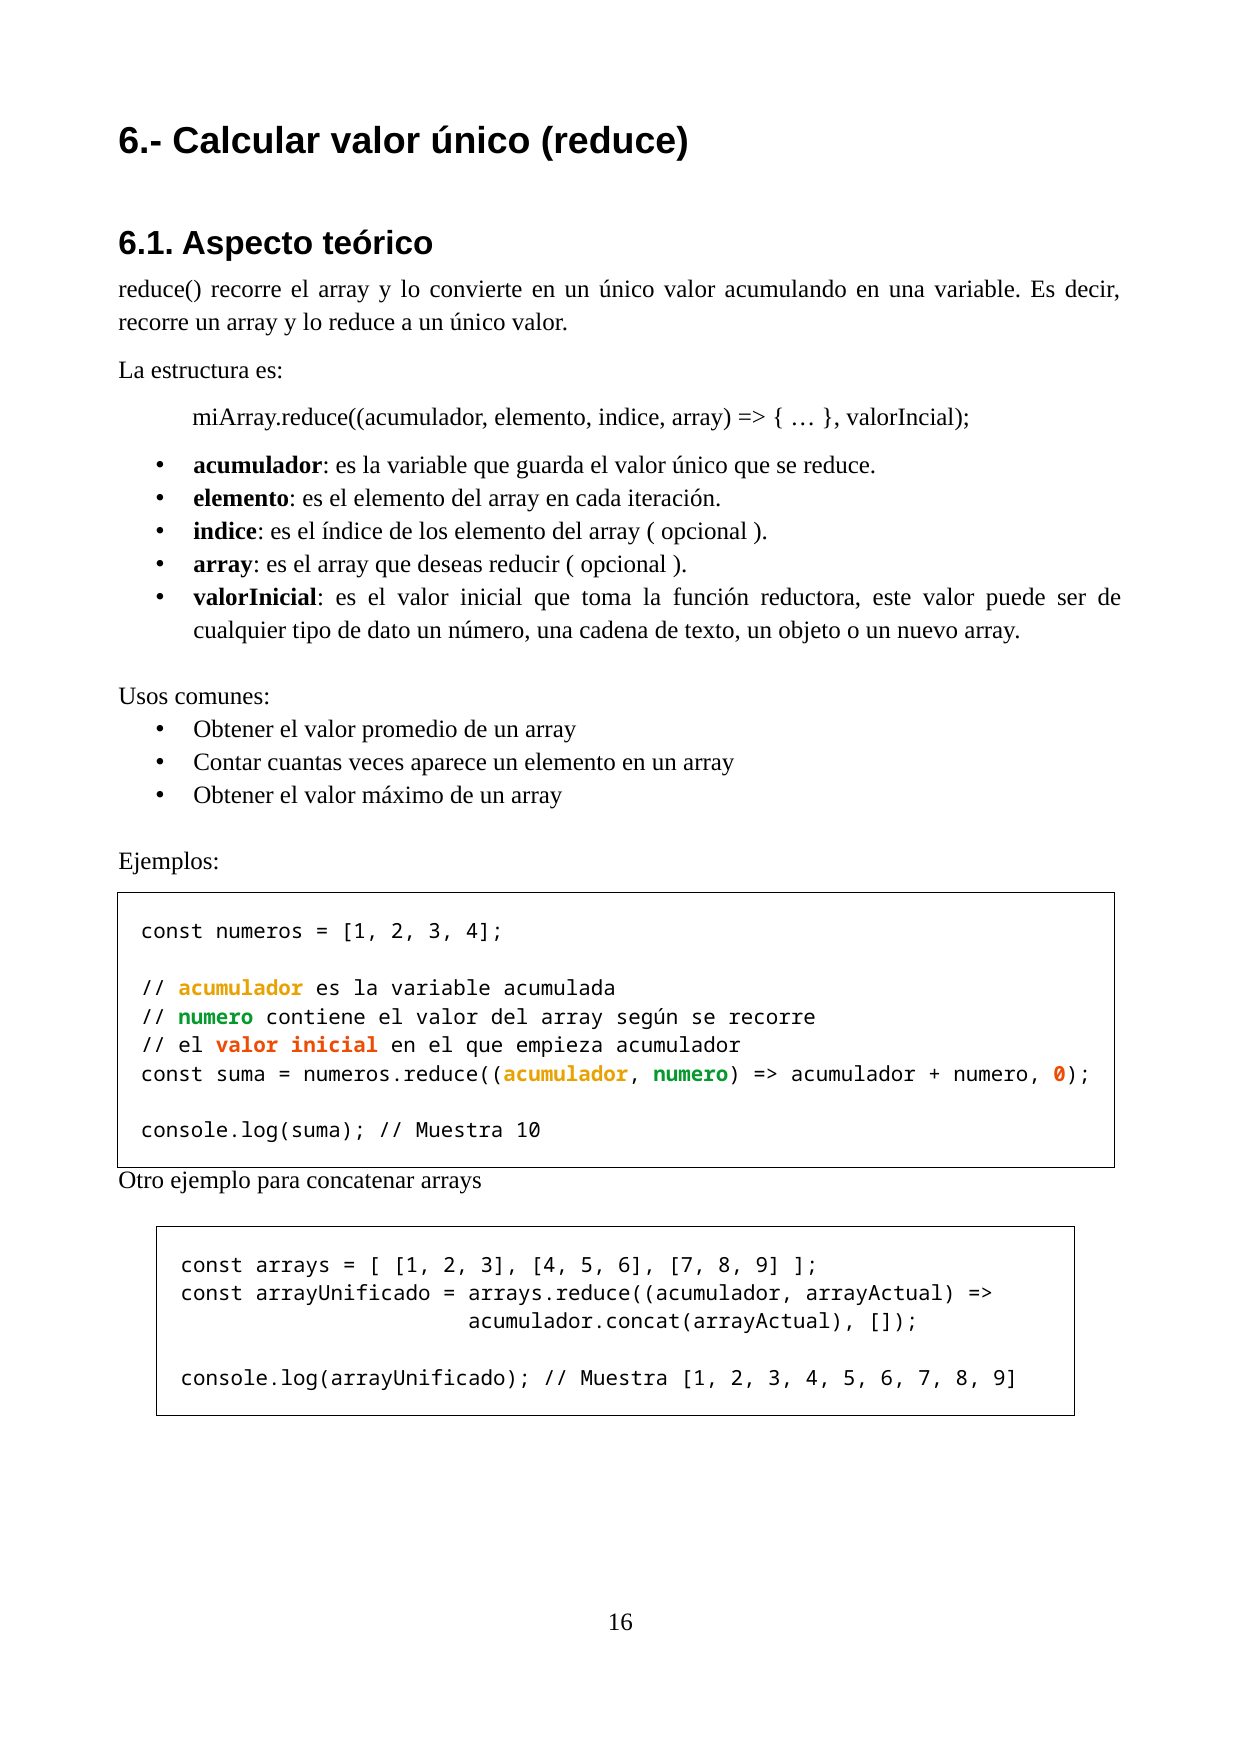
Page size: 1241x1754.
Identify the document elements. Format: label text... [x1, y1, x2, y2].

text La estructura es: [118, 355, 1122, 384]
text reduce() recorre el array y lo convierte en un único valor acumulando en una variable. Es decir, recorre un array y lo reduce a un único valor. [118, 274, 1122, 336]
list elemento: es el elemento del array en cada iteración. [156, 483, 1122, 512]
list Obtener el valor máximo de un array [156, 780, 1122, 842]
list indice: es el índice de los elemento del array ( opcional ). [156, 516, 1122, 545]
list array: es el array que deseas reducir ( opcional ). [156, 549, 1122, 578]
text miArray.reduce((acumulador, elemento, indice, array) => { … }, valorIncial); [118, 402, 1122, 431]
list acumulador: es la variable que guarda el valor único que se reduce. [156, 450, 1122, 479]
subtitle 6.1. Aspecto teórico [118, 223, 1122, 262]
subtitle 6.- Calcular valor único (reduce) [118, 118, 1122, 161]
text Otro ejemplo para concatenar arrays [118, 1165, 1122, 1194]
text Usos comunes: [118, 681, 1122, 710]
text Ejemplos: [118, 846, 1122, 875]
list valorInicial: es el valor inicial que toma la función reductora, este valor puede ser de cualquier tipo de dato un número, una cadena de texto, un objeto o un nuevo array. [156, 582, 1122, 644]
list Obtener el valor promedio de un array [156, 714, 1122, 743]
list Contar cuantas veces aparece un elemento en un array [156, 747, 1122, 776]
